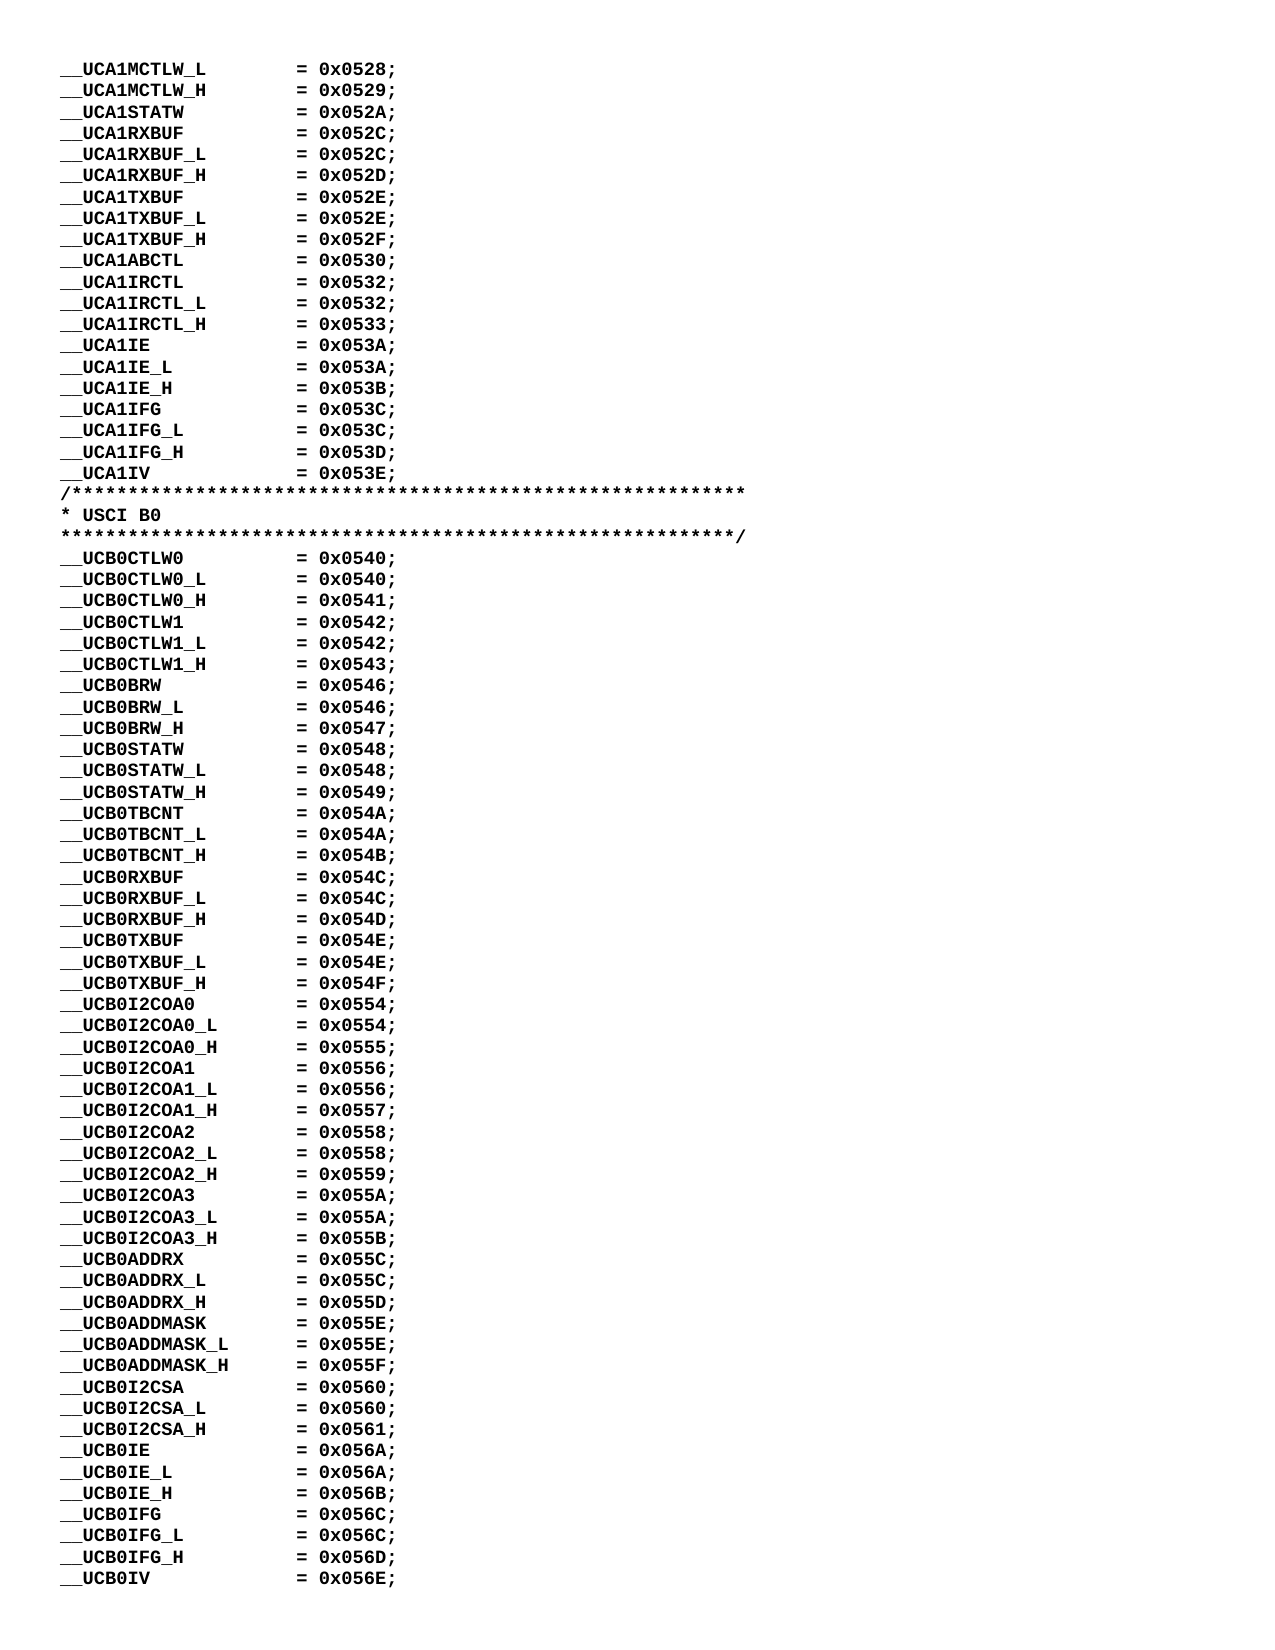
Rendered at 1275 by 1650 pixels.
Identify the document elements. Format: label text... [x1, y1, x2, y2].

text __UCB0TXBUF_H = 0x054F; [60, 974, 1215, 995]
text __UCB0I2COA2_L = 0x0558; [60, 1144, 1215, 1165]
text __UCB0CTLW0_H = 0x0541; [60, 591, 1215, 612]
text __UCB0ADDRX_H = 0x055D; [60, 1292, 1215, 1314]
text __UCA1TXBUF_H = 0x052F; [60, 230, 1215, 251]
text __UCA1IE_H = 0x053B; [60, 379, 1215, 400]
text __UCB0IFG = 0x056C; [60, 1505, 1215, 1526]
text __UCB0ADDMASK = 0x055E; [60, 1314, 1215, 1335]
text __UCB0BRW_H = 0x0547; [60, 719, 1215, 740]
text __UCB0RXBUF = 0x054C; [60, 867, 1215, 889]
text __UCB0IFG_L = 0x056C; [60, 1526, 1215, 1547]
text __UCB0I2COA3_L = 0x055A; [60, 1207, 1215, 1229]
text __UCB0RXBUF_L = 0x054C; [60, 889, 1215, 910]
text __UCB0CTLW1_L = 0x0542; [60, 634, 1215, 655]
text __UCB0CTLW0_L = 0x0540; [60, 570, 1215, 591]
text __UCB0I2COA0_L = 0x0554; [60, 1016, 1215, 1037]
text __UCA1RXBUF = 0x052C; [60, 124, 1215, 145]
text __UCA1IRCTL = 0x0532; [60, 272, 1215, 294]
text __UCB0I2COA2 = 0x0558; [60, 1122, 1215, 1144]
text __UCB0ADDMASK_H = 0x055F; [60, 1356, 1215, 1377]
text __UCB0CTLW1_H = 0x0543; [60, 655, 1215, 676]
text __UCB0TBCNT_L = 0x054A; [60, 825, 1215, 846]
text __UCB0I2COA3_H = 0x055B; [60, 1229, 1215, 1250]
text __UCA1IE = 0x053A; [60, 336, 1215, 357]
text ************************************************************/ [60, 527, 1215, 549]
text __UCB0ADDRX_L = 0x055C; [60, 1271, 1215, 1292]
text __UCB0I2COA1_H = 0x0557; [60, 1101, 1215, 1122]
text __UCA1TXBUF = 0x052E; [60, 187, 1215, 209]
text __UCB0I2CSA = 0x0560; [60, 1377, 1215, 1399]
text __UCB0I2COA3 = 0x055A; [60, 1186, 1215, 1207]
text __UCB0IV = 0x056E; [60, 1569, 1215, 1590]
text __UCB0TBCNT = 0x054A; [60, 804, 1215, 825]
text __UCB0ADDMASK_L = 0x055E; [60, 1335, 1215, 1356]
text __UCB0CTLW0 = 0x0540; [60, 549, 1215, 570]
text __UCB0IE_L = 0x056A; [60, 1462, 1215, 1484]
text __UCB0I2COA2_H = 0x0559; [60, 1165, 1215, 1186]
text * USCI B0 [60, 506, 1215, 527]
text __UCB0BRW_L = 0x0546; [60, 697, 1215, 719]
text __UCB0STATW_L = 0x0548; [60, 761, 1215, 782]
text __UCB0IE_H = 0x056B; [60, 1484, 1215, 1505]
text __UCB0TXBUF = 0x054E; [60, 931, 1215, 952]
text __UCA1IRCTL_L = 0x0532; [60, 294, 1215, 315]
text __UCB0STATW = 0x0548; [60, 740, 1215, 761]
text __UCA1IFG = 0x053C; [60, 400, 1215, 421]
text __UCB0TXBUF_L = 0x054E; [60, 952, 1215, 974]
text __UCA1IV = 0x053E; [60, 464, 1215, 485]
text __UCA1ABCTL = 0x0530; [60, 251, 1215, 272]
text __UCA1IFG_L = 0x053C; [60, 421, 1215, 442]
text __UCA1STATW = 0x052A; [60, 102, 1215, 124]
text __UCB0CTLW1 = 0x0542; [60, 612, 1215, 634]
text __UCB0I2CSA_L = 0x0560; [60, 1399, 1215, 1420]
text __UCB0I2COA0 = 0x0554; [60, 995, 1215, 1016]
text __UCB0TBCNT_H = 0x054B; [60, 846, 1215, 867]
text __UCB0ADDRX = 0x055C; [60, 1250, 1215, 1271]
text __UCB0I2COA1 = 0x0556; [60, 1059, 1215, 1080]
text __UCB0RXBUF_H = 0x054D; [60, 910, 1215, 931]
text __UCB0IFG_H = 0x056D; [60, 1547, 1215, 1569]
text __UCB0BRW = 0x0546; [60, 676, 1215, 697]
text __UCA1TXBUF_L = 0x052E; [60, 209, 1215, 230]
text __UCB0I2COA0_H = 0x0555; [60, 1037, 1215, 1059]
text __UCB0I2CSA_H = 0x0561; [60, 1420, 1215, 1441]
text __UCA1IFG_H = 0x053D; [60, 442, 1215, 464]
text __UCB0IE = 0x056A; [60, 1441, 1215, 1462]
text __UCA1RXBUF_H = 0x052D; [60, 166, 1215, 187]
text __UCA1MCTLW_H = 0x0529; [60, 81, 1215, 102]
text __UCB0I2COA1_L = 0x0556; [60, 1080, 1215, 1101]
text /************************************************************ [60, 485, 1215, 506]
text __UCA1RXBUF_L = 0x052C; [60, 145, 1215, 166]
text __UCA1MCTLW_L = 0x0528; [60, 60, 1215, 81]
text __UCB0STATW_H = 0x0549; [60, 782, 1215, 804]
text __UCA1IE_L = 0x053A; [60, 357, 1215, 379]
text __UCA1IRCTL_H = 0x0533; [60, 315, 1215, 336]
